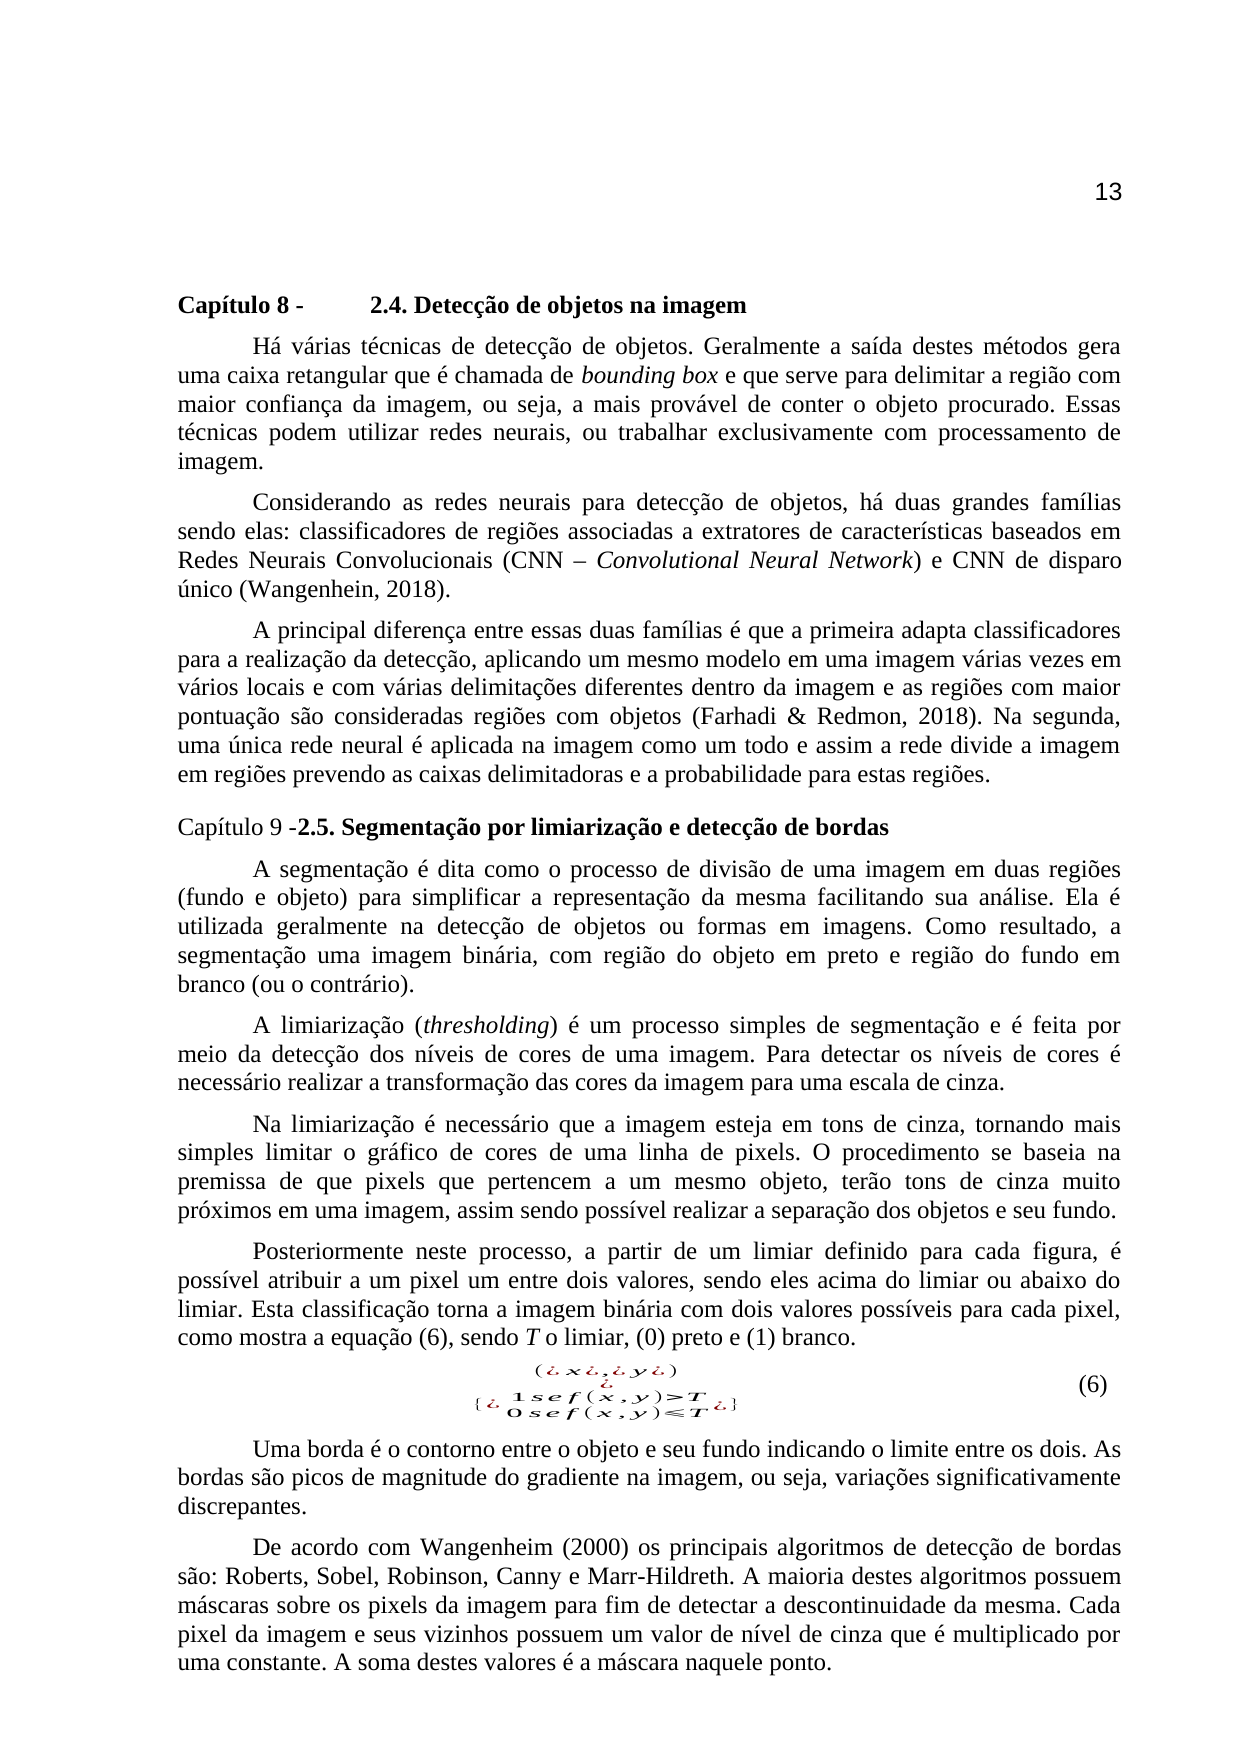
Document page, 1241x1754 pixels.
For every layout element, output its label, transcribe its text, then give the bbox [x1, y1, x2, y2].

text A principal diferença entre essas duas famílias é que a primeira adapta classificadores para a realização da detecção, aplicando um mesmo modelo em uma imagem várias vezes em vários locais e com várias delimitações diferentes dentro da imagem e as regiões com maior pontuação são consideradas regiões com objetos (Farhadi & Redmon, 2018). Na segunda, uma única rede neural é aplicada na imagem como um todo e assim a rede divide a imagem em regiões prevendo as caixas delimitadoras e a probabilidade para estas regiões. [177, 615, 1122, 787]
subtitle 2.5. Segmentação por limiarização e detecção de bordas [177, 812, 1122, 841]
text Na limiarização é necessário que a imagem esteja em tons de cinza, tornando mais simples limitar o gráfico de cores de uma linha de pixels. O procedimento se baseia na premissa de que pixels que pertencem a um mesmo objeto, terão tons de cinza muito próximos em uma imagem, assim sendo possível realizar a separação dos objetos e seu fundo. [177, 1109, 1122, 1224]
text A limiarização (thresholding) é um processo simples de segmentação e é feita por meio da detecção dos níveis de cores de uma imagem. Para detectar os níveis de cores é necessário realizar a transformação das cores da imagem para uma escala de cinza. [177, 1010, 1122, 1096]
text Há várias técnicas de detecção de objetos. Geralmente a saída destes métodos gera uma caixa retangular que é chamada de bounding box e que serve para delimitar a região com maior confiança da imagem, ou seja, a mais provável de conter o objeto procurado. Essas técnicas podem utilizar redes neurais, ou trabalhar exclusivamente com processamento de imagem. [177, 331, 1122, 475]
text A segmentação é dita como o processo de divisão de uma imagem em duas regiões (fundo e objeto) para simplificar a representação da mesma facilitando sua análise. Ela é utilizada geralmente na detecção de objetos ou formas em imagens. Como resultado, a segmentação uma imagem binária, com região do objeto em preto e região do fundo em branco (ou o contrário). [177, 854, 1122, 997]
text Considerando as redes neurais para detecção de objetos, há duas grandes famílias sendo elas: classificadores de regiões associadas a extratores de características baseados em Redes Neurais Convolucionais (CNN – Convolutional Neural Network) e CNN de disparo único (Wangenhein, 2018). [177, 487, 1122, 602]
text De acordo com Wangenheim (2000) os principais algoritmos de detecção de bordas são: Roberts, Sobel, Robinson, Canny e Marr-Hildreth. A maioria destes algoritmos possuem máscaras sobre os pixels da imagem para fim de detectar a descontinuidade da mesma. Cada pixel da imagem e seus vizinhos possuem um valor de nível de cinza que é multiplicado por uma constante. A soma destes valores é a máscara naquele ponto. [177, 1532, 1122, 1676]
subtitle 2.4. Detecção de objetos na imagem [177, 290, 1122, 319]
text Posteriormente neste processo, a partir de um limiar definido para cada figura, é possível atribuir a um pixel um entre dois valores, sendo eles acima do limiar ou abaixo do limiar. Esta classificação torna a imagem binária com dois valores possíveis para cada pixel, como mostra a equação (6), sendo T o limiar, (0) preto e (1) branco. [177, 1236, 1122, 1351]
text Uma borda é o contorno entre o objeto e seu fundo indicando o limite entre os dois. As bordas são picos de magnitude do gradiente na imagem, ou seja, variações significativamente discrepantes. [177, 1434, 1122, 1520]
text (6) [177, 1364, 1122, 1421]
